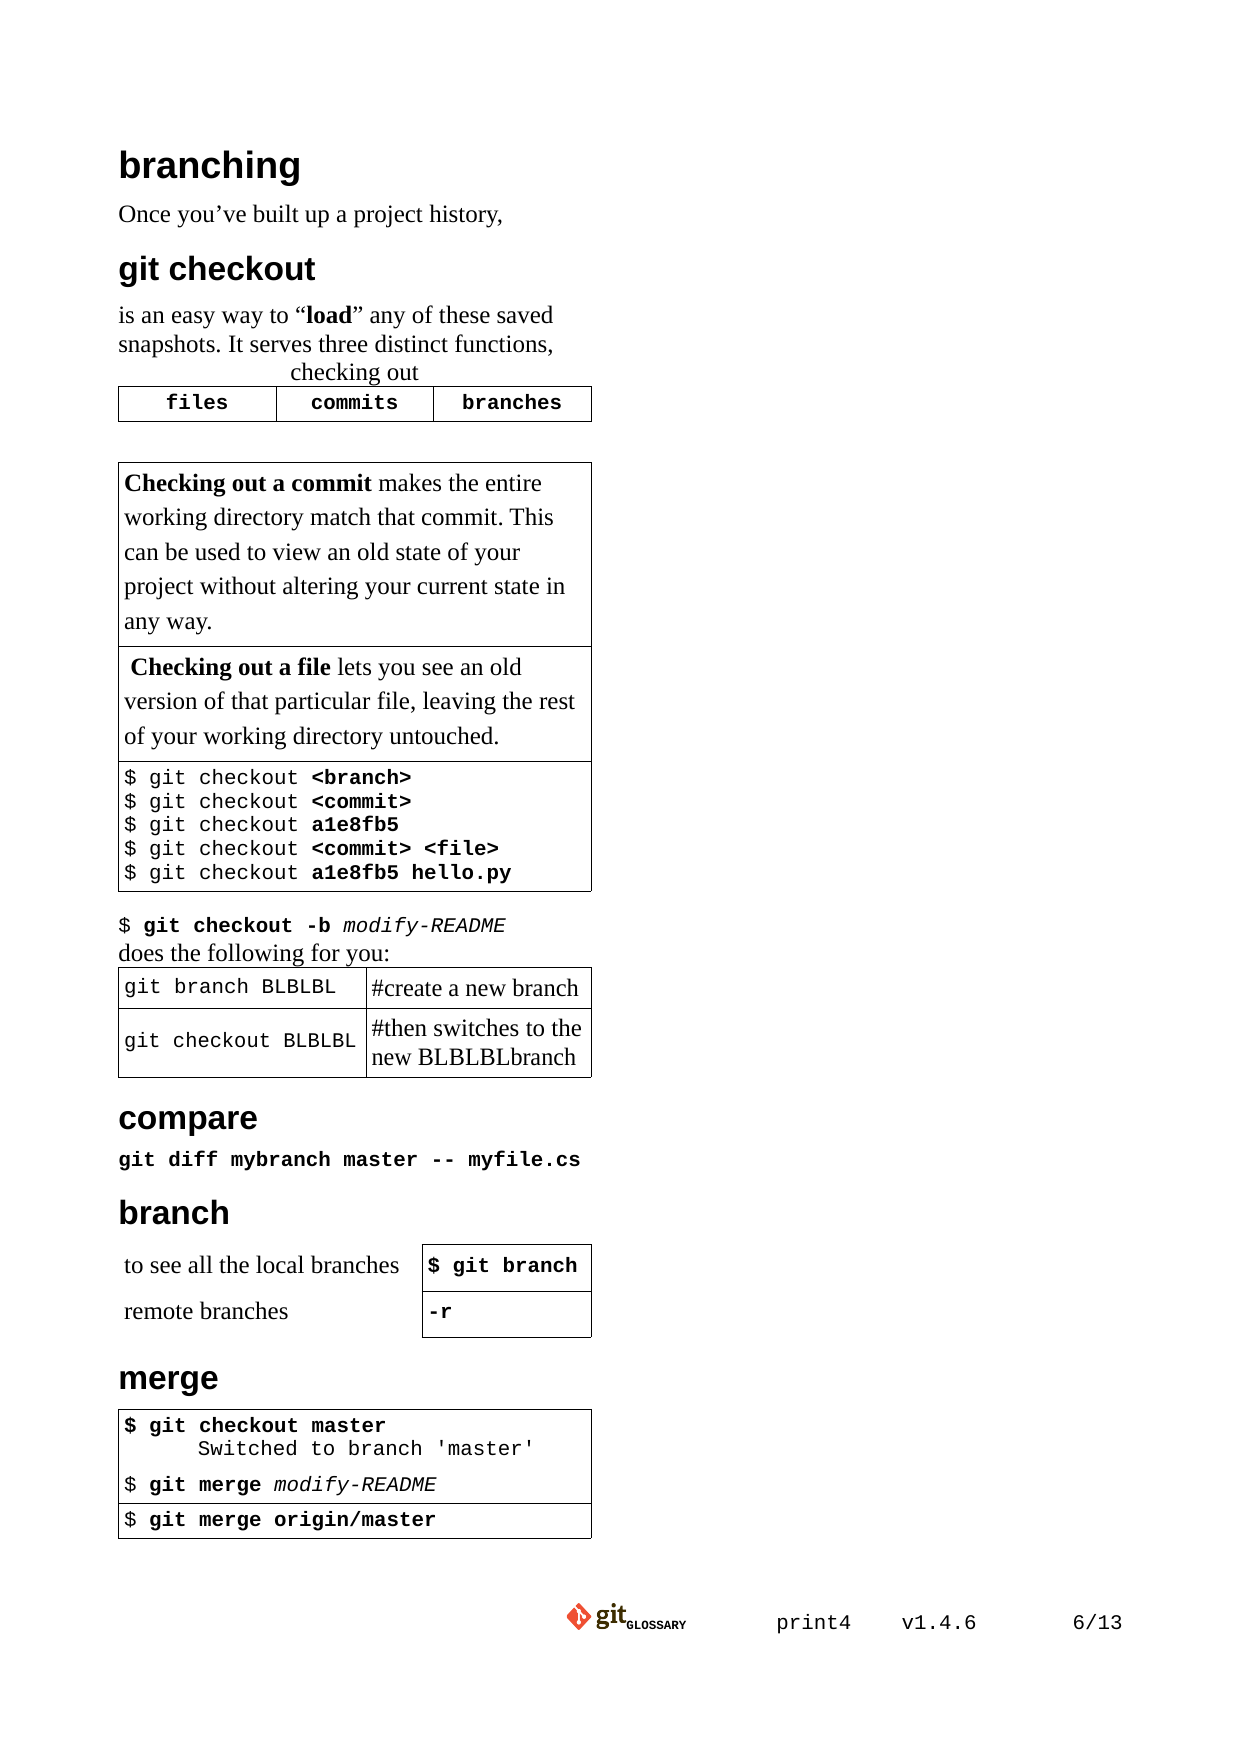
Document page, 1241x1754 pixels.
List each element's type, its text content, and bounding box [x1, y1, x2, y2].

subtitle compare [118, 1098, 591, 1136]
table_header $ git checkout master Switched to branch 'master' [119, 1410, 591, 1468]
table_cell git checkout BLBLBL [119, 1009, 366, 1077]
subtitle git checkout [118, 249, 591, 287]
table_cell -r [423, 1292, 591, 1337]
table_header to see all the local branches [118, 1244, 422, 1291]
subtitle branching [118, 143, 591, 187]
text Once you’ve built up a project history, [118, 199, 591, 228]
table_header branches [434, 387, 591, 421]
subtitle branch [118, 1193, 591, 1232]
text $ git checkout -b modify-README [118, 915, 591, 938]
table_cell $ git merge modify-README [119, 1468, 591, 1503]
table_cell $ git checkout <branch> $ git checkout <commit> $ git checkout a1e8fb5 $ git checkout <commit> <file> $ git checkout a1e8fb5 hello.py [119, 762, 591, 891]
table_cell $ git merge origin/master [119, 1504, 591, 1538]
table_header $ git branch [423, 1245, 591, 1291]
table_header Checking out a commit makes the entire working directory match that commit. This can be used to view an old state of your project without altering your current state in any way. [119, 463, 591, 646]
text git diff mybranch master -- myfile.cs [118, 1149, 591, 1172]
text checking out [118, 357, 591, 386]
table_header git branch BLBLBL [119, 968, 366, 1008]
table_cell #then switches to the new BLBLBLbranch [367, 1009, 591, 1077]
text is an easy way to “load” any of these saved snapshots. It serves three distinct functions, [118, 300, 591, 357]
table_cell Checking out a file lets you see an old version of that particular file, leaving the rest of your working directory untouched. [119, 647, 591, 761]
subtitle merge [118, 1358, 591, 1396]
table_header files [119, 387, 276, 421]
table_header #create a new branch [367, 968, 591, 1008]
picture [566, 1603, 627, 1630]
table_header commits [277, 387, 433, 421]
table_cell remote branches [118, 1291, 422, 1337]
text does the following for you: [118, 938, 591, 967]
